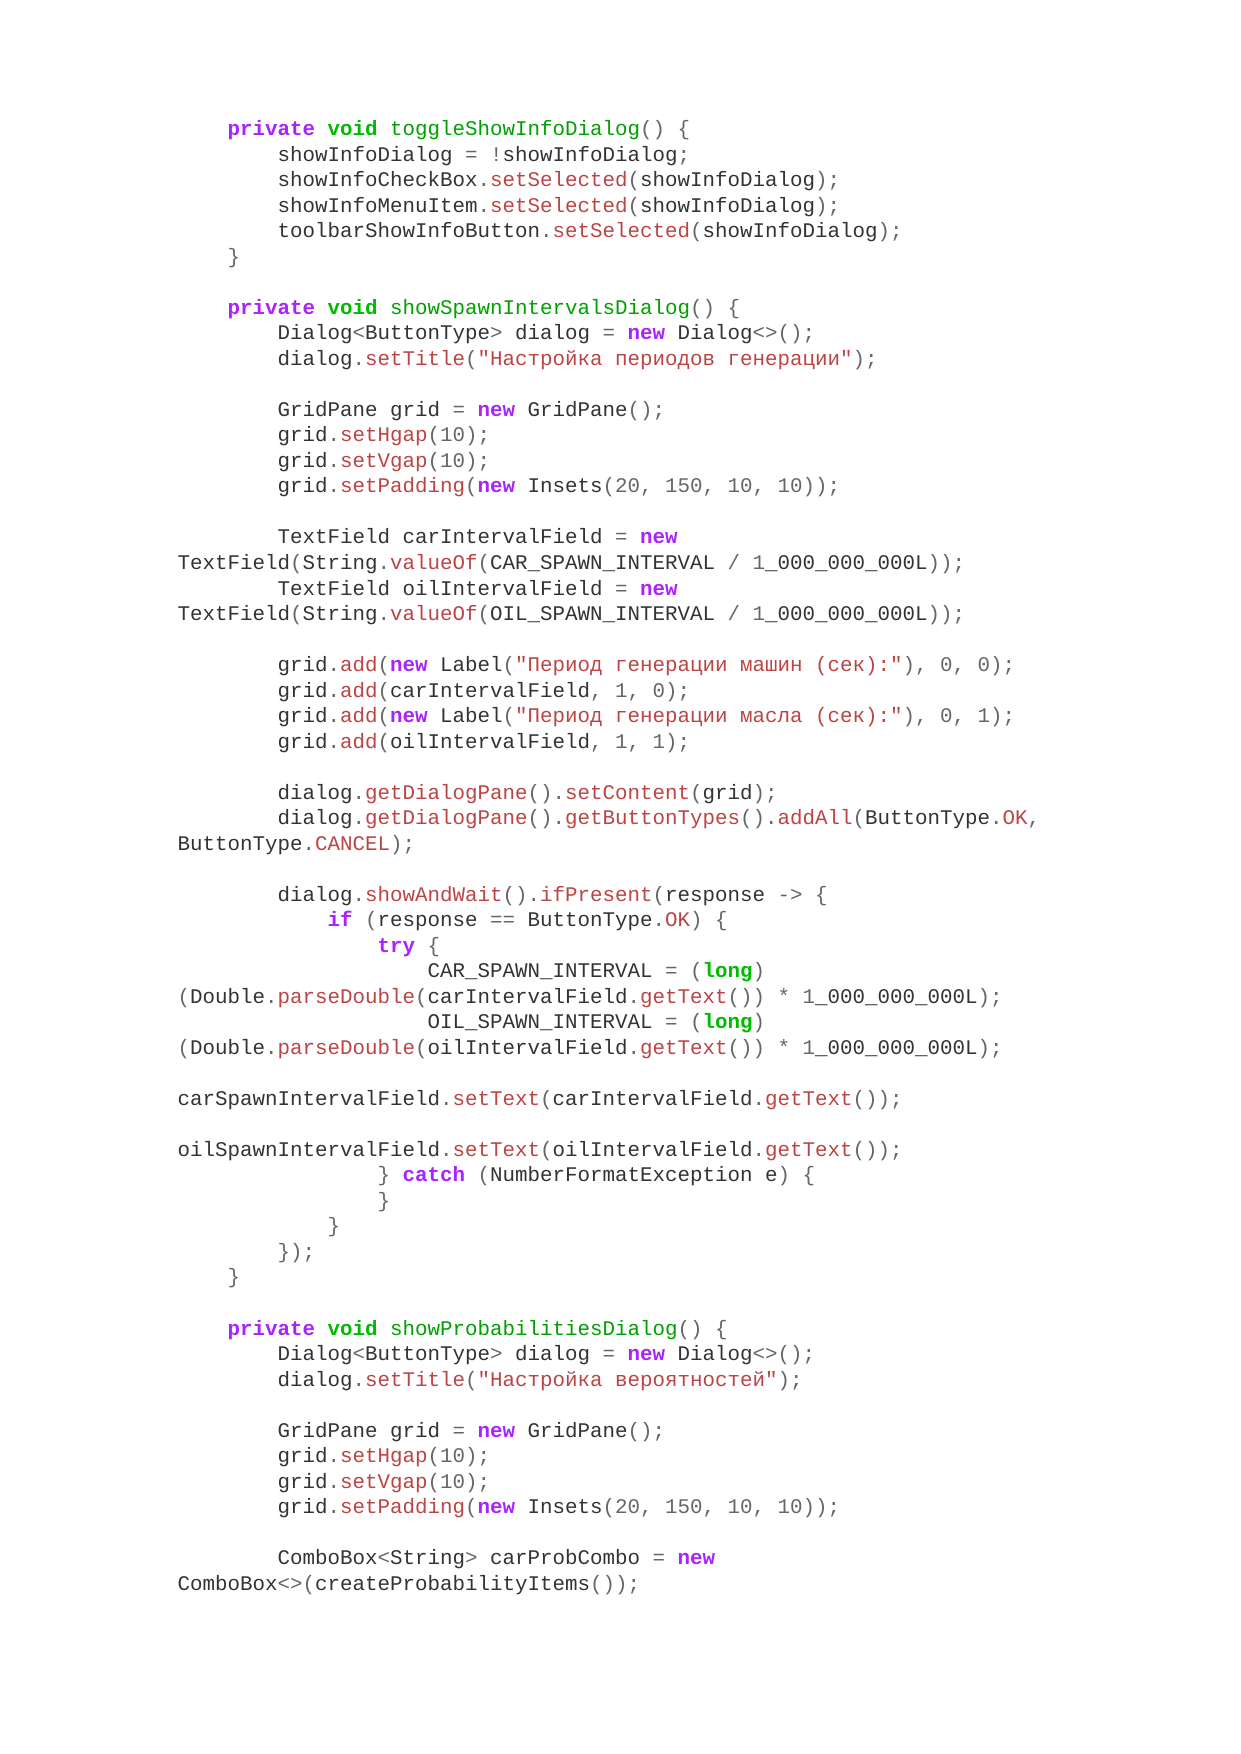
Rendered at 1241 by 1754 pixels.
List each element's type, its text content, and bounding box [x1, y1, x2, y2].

text } [177, 1216, 1152, 1239]
text showInfoMenuItem.setSelected(showInfoDialog); [177, 195, 1152, 218]
text dialog.setTitle("Настройка вероятностей"); [177, 1369, 1152, 1392]
text Dialog<ButtonType> dialog = new Dialog<>(); [177, 322, 1152, 346]
text grid.setPadding(new Insets(20, 150, 10, 10)); [177, 1496, 1152, 1520]
text grid.add(oilIntervalField, 1, 1); [177, 731, 1152, 754]
text try { [177, 935, 1152, 958]
text carSpawnIntervalField.setText(carIntervalField.getText()); [177, 1062, 1152, 1112]
text } catch (NumberFormatException e) { [177, 1164, 1152, 1188]
text if (response == ButtonType.OK) { [177, 909, 1152, 933]
text dialog.setTitle("Настройка периодов генерации"); [177, 348, 1152, 371]
text dialog.showAndWait().ifPresent(response -> { [177, 884, 1152, 907]
text private void toggleShowInfoDialog() { [177, 118, 1152, 142]
text grid.add(new Label("Период генерации машин (сек):"), 0, 0); [177, 654, 1152, 678]
text grid.setHgap(10); [177, 424, 1152, 448]
text dialog.getDialogPane().setContent(grid); [177, 782, 1152, 805]
text CAR_SPAWN_INTERVAL = (long)(Double.parseDouble(carIntervalField.getText()) * 1_000_000_000L); [177, 960, 1152, 1009]
text Dialog<ButtonType> dialog = new Dialog<>(); [177, 1343, 1152, 1367]
text } [177, 246, 1152, 269]
text oilSpawnIntervalField.setText(oilIntervalField.getText()); [177, 1113, 1152, 1163]
text private void showSpawnIntervalsDialog() { [177, 297, 1152, 320]
text grid.setVgap(10); [177, 450, 1152, 473]
text grid.add(new Label("Период генерации масла (сек):"), 0, 1); [177, 705, 1152, 729]
text grid.setVgap(10); [177, 1471, 1152, 1494]
text GridPane grid = new GridPane(); [177, 1420, 1152, 1443]
text OIL_SPAWN_INTERVAL = (long)(Double.parseDouble(oilIntervalField.getText()) * 1_000_000_000L); [177, 1011, 1152, 1061]
text dialog.getDialogPane().getButtonTypes().addAll(ButtonType.OK, ButtonType.CANCEL); [177, 807, 1152, 856]
text TextField oilIntervalField = new TextField(String.valueOf(OIL_SPAWN_INTERVAL / 1_000_000_000L)); [177, 577, 1152, 627]
text private void showProbabilitiesDialog() { [177, 1318, 1152, 1341]
text GridPane grid = new GridPane(); [177, 399, 1152, 422]
text }); [177, 1241, 1152, 1265]
text } [177, 1267, 1152, 1290]
text grid.add(carIntervalField, 1, 0); [177, 679, 1152, 703]
text toolbarShowInfoButton.setSelected(showInfoDialog); [177, 220, 1152, 244]
text showInfoDialog = !showInfoDialog; [177, 144, 1152, 167]
text ComboBox<String> carProbCombo = new ComboBox<>(createProbabilityItems()); [177, 1547, 1152, 1596]
text grid.setHgap(10); [177, 1445, 1152, 1469]
text showInfoCheckBox.setSelected(showInfoDialog); [177, 169, 1152, 193]
text grid.setPadding(new Insets(20, 150, 10, 10)); [177, 475, 1152, 499]
text TextField carIntervalField = new TextField(String.valueOf(CAR_SPAWN_INTERVAL / 1_000_000_000L)); [177, 526, 1152, 576]
text } [177, 1190, 1152, 1214]
